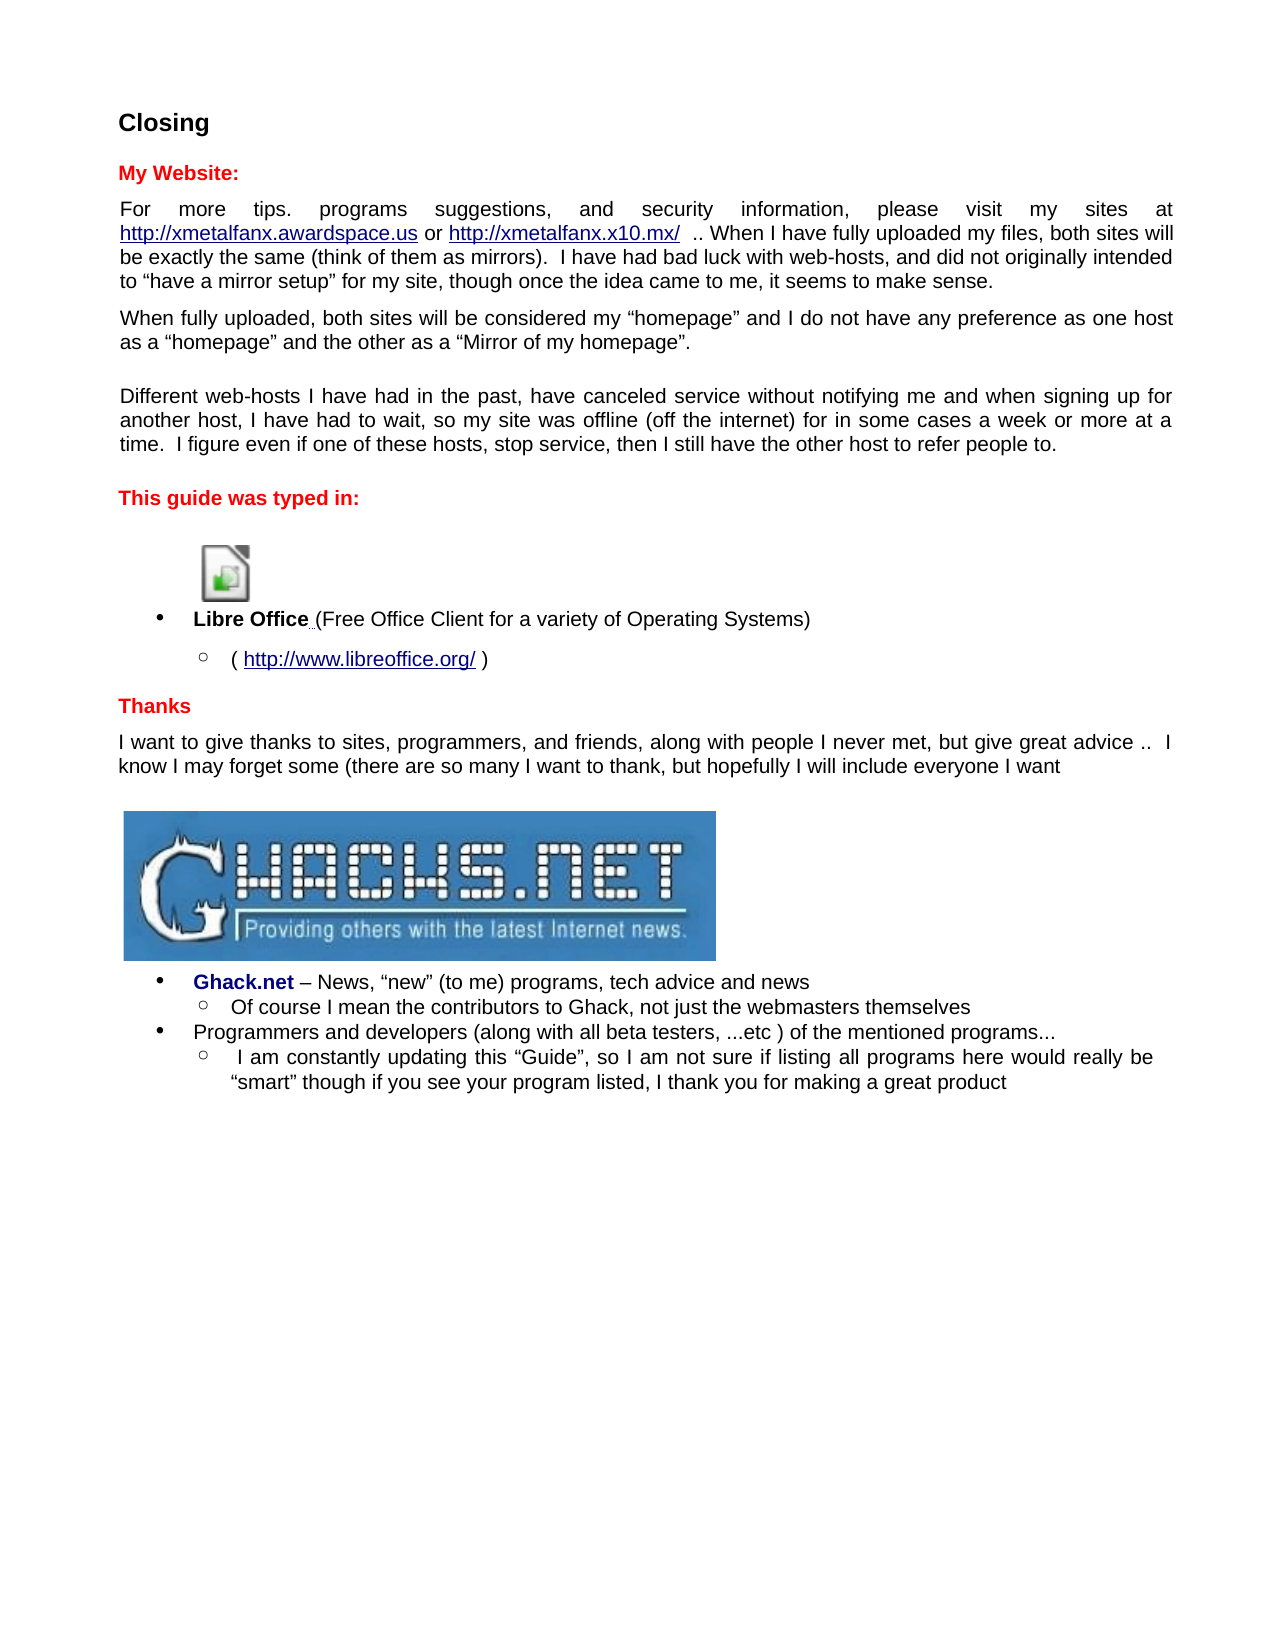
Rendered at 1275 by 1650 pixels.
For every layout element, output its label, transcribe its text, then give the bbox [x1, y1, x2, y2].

text I want to give thanks to sites, programmers, and friends, along with people I never met, but give great advice .. I know I may forget some (there are so many I want to thank, but hopefully I will include everyone I want [118, 730, 1174, 778]
list Programmers and developers (along with all beta testers, ...etc ) of the mentioned programs... [156, 1019, 1174, 1044]
list I am constantly updating this “Guide”, so I am not sure if listing all programs here would really be “smart” though if you see your program listed, I thank you for making a great product [193, 1044, 1154, 1093]
text This guide was typed in: [118, 486, 1174, 510]
picture [123, 811, 716, 961]
text My Website: [118, 161, 1174, 185]
text Different web-hosts I have had in the past, have canceled service without notifying me and when signing up for another host, I have had to wait, so my site was offline (off the internet) for in some cases a week or more at a time. I figure even if one of these hosts, stop service, then I still have the other host to refer people to. [119, 384, 1174, 456]
list Ghack.net – News, “new” (to me) programs, tech advice and news [156, 969, 1174, 994]
subtitle Closing [118, 108, 1174, 137]
list ( http://www.libreoffice.org/ ) [193, 647, 1174, 672]
list Libre Office (Free Office Client for a variety of Operating Systems) [156, 606, 1174, 632]
subtitle Thanks [118, 694, 1174, 718]
text When fully uploaded, both sites will be considered my “homepage” and I do not have any preference as one host as a “homepage” and the other as a “Mirror of my homepage”. [119, 306, 1174, 353]
text For more tips. programs suggestions, and security information, please visit my sites at http://xmetalfanx.awardspace.us or http://xmetalfanx.x10.mx/ .. When I have fully uploaded my files, both sites will be exactly the same (think of them as mirrors). I have had bad luck with web-hosts, and did not originally intended to “have a mirror setup” for my site, though once the idea came to me, it seems to make sense. [119, 197, 1174, 293]
picture [197, 545, 255, 602]
list Of course I mean the contributors to Ghack, not just the webmasters themselves [193, 994, 1174, 1019]
